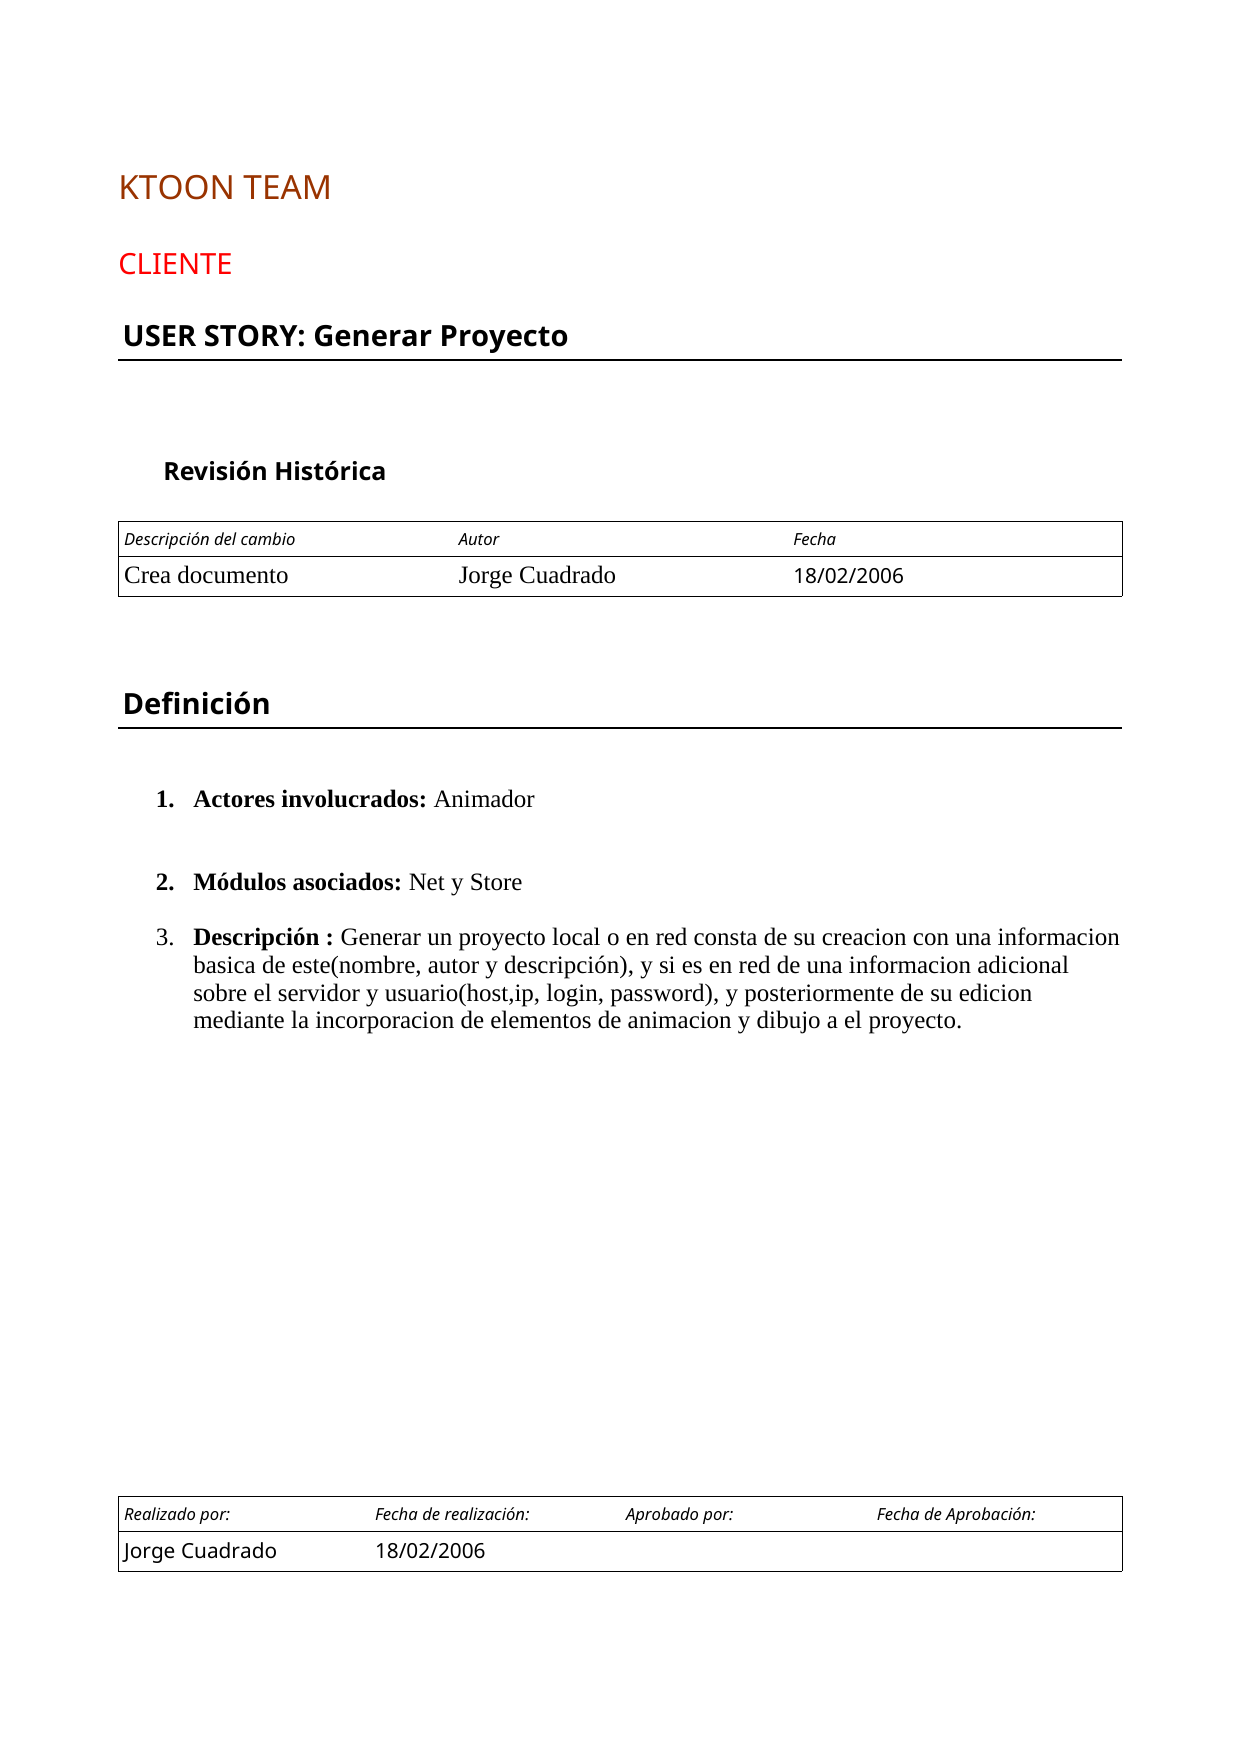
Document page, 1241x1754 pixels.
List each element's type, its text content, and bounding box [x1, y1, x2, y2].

list Descripción : Generar un proyecto local o en red consta de su creacion con una informacion basica de este(nombre, autor y descripción), y si es en red de una informacion adicional sobre el servidor y usuario(host,ip, login, password), y posteriormente de su edicion mediante la incorporacion de elementos de animacion y dibujo a el proyecto. [156, 923, 1122, 1034]
list Módulos asociados: Net y Store [156, 868, 1122, 896]
text CLIENTE [118, 243, 1122, 283]
table_cell Jorge Cuadrado [453, 557, 787, 596]
table_cell Crea documento [119, 557, 453, 596]
table_header Descripción del cambio [119, 522, 453, 556]
text USER STORY: Generar Proyecto [118, 310, 1122, 359]
subtitle Revisión Histórica [118, 453, 1122, 487]
text Definición [118, 679, 1122, 727]
text KTOON TEAM [118, 163, 1122, 209]
table_cell 18/02/2006 [369, 1532, 620, 1571]
list Actores involucrados: Animador [156, 785, 1122, 812]
table_cell [620, 1532, 871, 1571]
table_header Realizado por: [119, 1497, 369, 1531]
table_cell Jorge Cuadrado [119, 1532, 369, 1571]
table_cell 18/02/2006 [787, 557, 1122, 596]
table_header Fecha [787, 522, 1122, 556]
table_cell [871, 1532, 1122, 1571]
table_header Aprobado por: [620, 1497, 871, 1531]
table_header Fecha de Aprobación: [871, 1497, 1122, 1531]
table_header Fecha de realización: [369, 1497, 620, 1531]
table_header Autor [453, 522, 787, 556]
